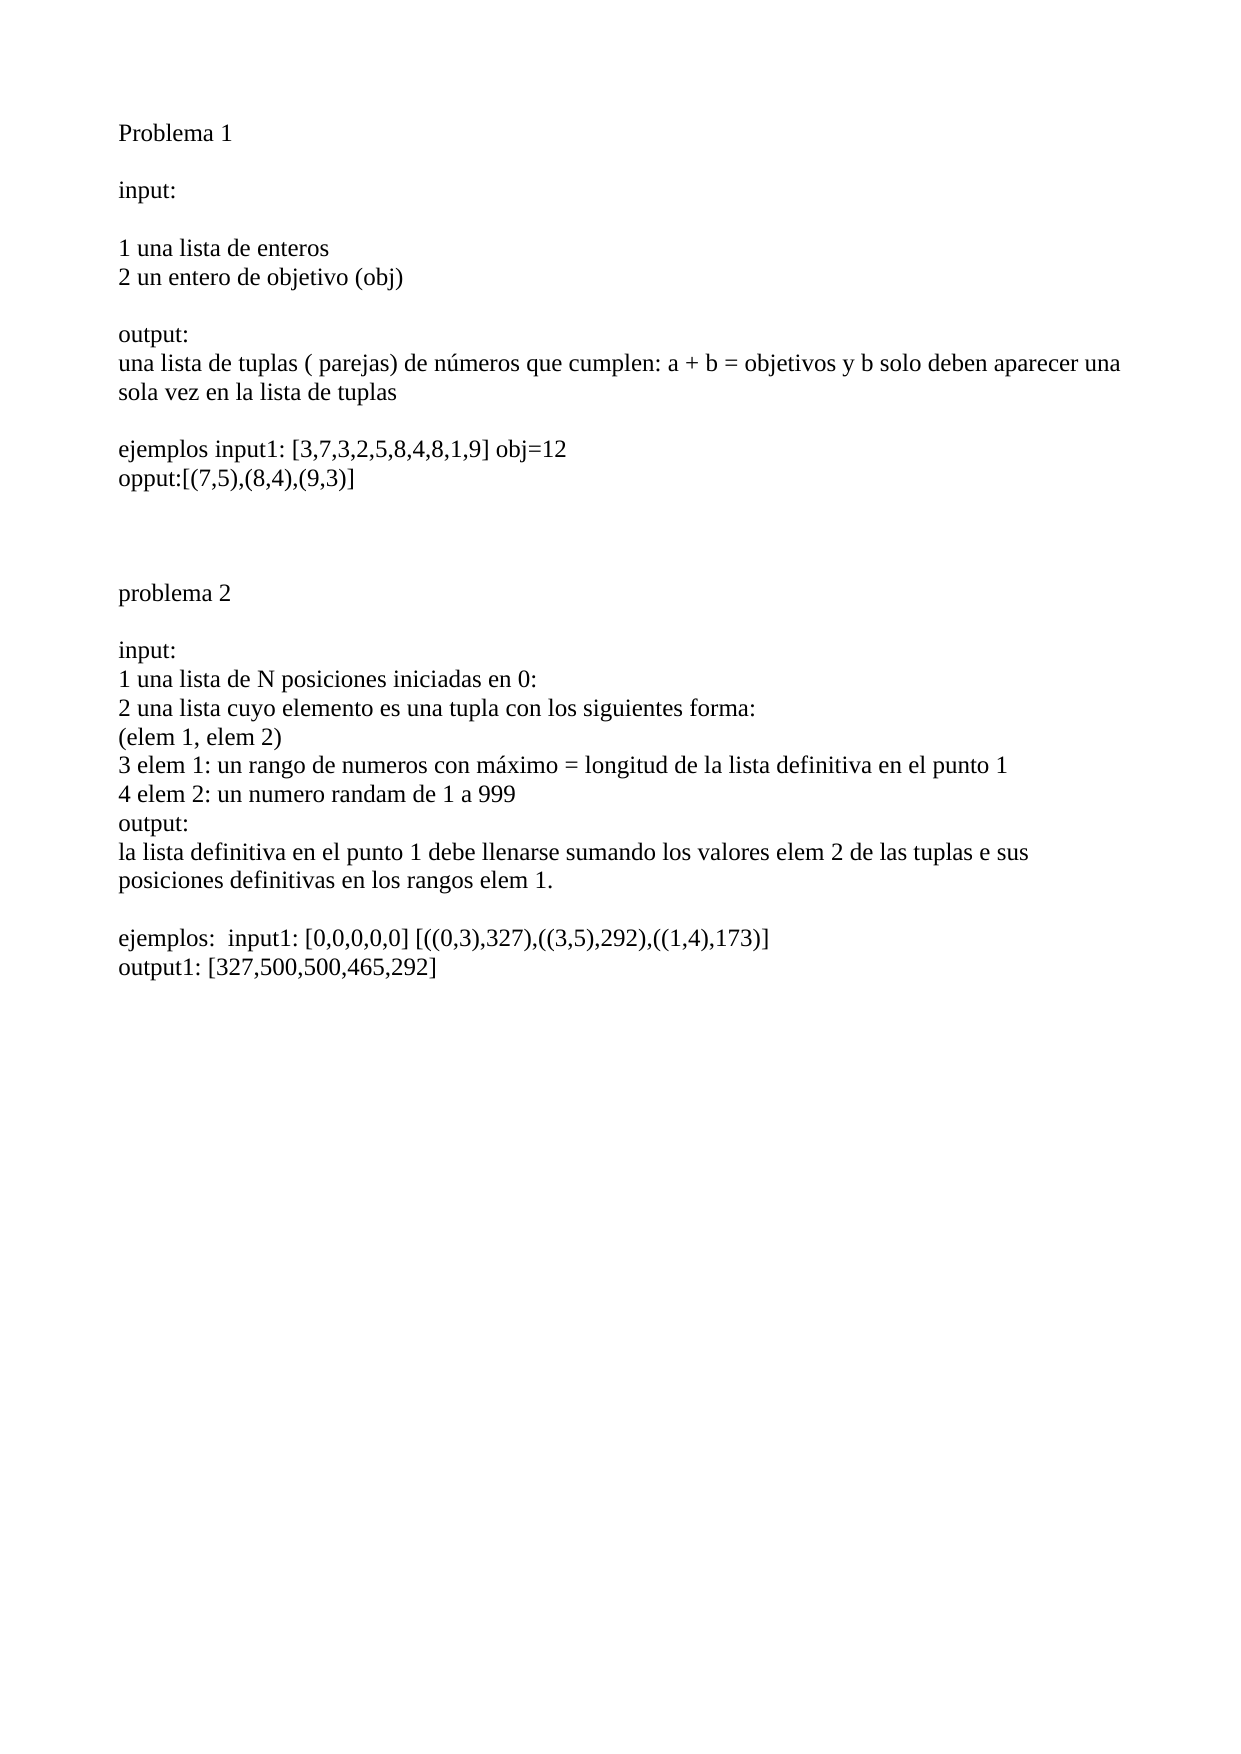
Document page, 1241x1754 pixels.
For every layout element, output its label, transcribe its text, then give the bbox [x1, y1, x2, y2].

text output1: [327,500,500,465,292] [118, 952, 1122, 981]
text Problema 1 [118, 118, 1122, 147]
text opput:[(7,5),(8,4),(9,3)] [118, 463, 1122, 492]
text input: [118, 176, 1122, 204]
text una lista de tuplas ( parejas) de números que cumplen: a + b = objetivos y b solo deben aparecer una sola vez en la lista de tuplas [118, 348, 1122, 406]
text output: [118, 808, 1122, 837]
text 2 un entero de objetivo (obj) [118, 262, 1122, 291]
text 2 una lista cuyo elemento es una tupla con los siguientes forma: [118, 693, 1122, 722]
text (elem 1, elem 2) [118, 722, 1122, 751]
text 1 una lista de enteros [118, 233, 1122, 262]
text la lista definitiva en el punto 1 debe llenarse sumando los valores elem 2 de las tuplas e sus posiciones definitivas en los rangos elem 1. [118, 837, 1122, 894]
text ejemplos: input1: [0,0,0,0,0] [((0,3),327),((3,5),292),((1,4),173)] [118, 923, 1122, 952]
text output: [118, 319, 1122, 348]
text 1 una lista de N posiciones iniciadas en 0: [118, 664, 1122, 693]
text 4 elem 2: un numero randam de 1 a 999 [118, 779, 1122, 808]
text 3 elem 1: un rango de numeros con máximo = longitud de la lista definitiva en el punto 1 [118, 751, 1122, 779]
text problema 2 [118, 578, 1122, 607]
text input: [118, 636, 1122, 664]
text ejemplos input1: [3,7,3,2,5,8,4,8,1,9] obj=12 [118, 434, 1122, 463]
